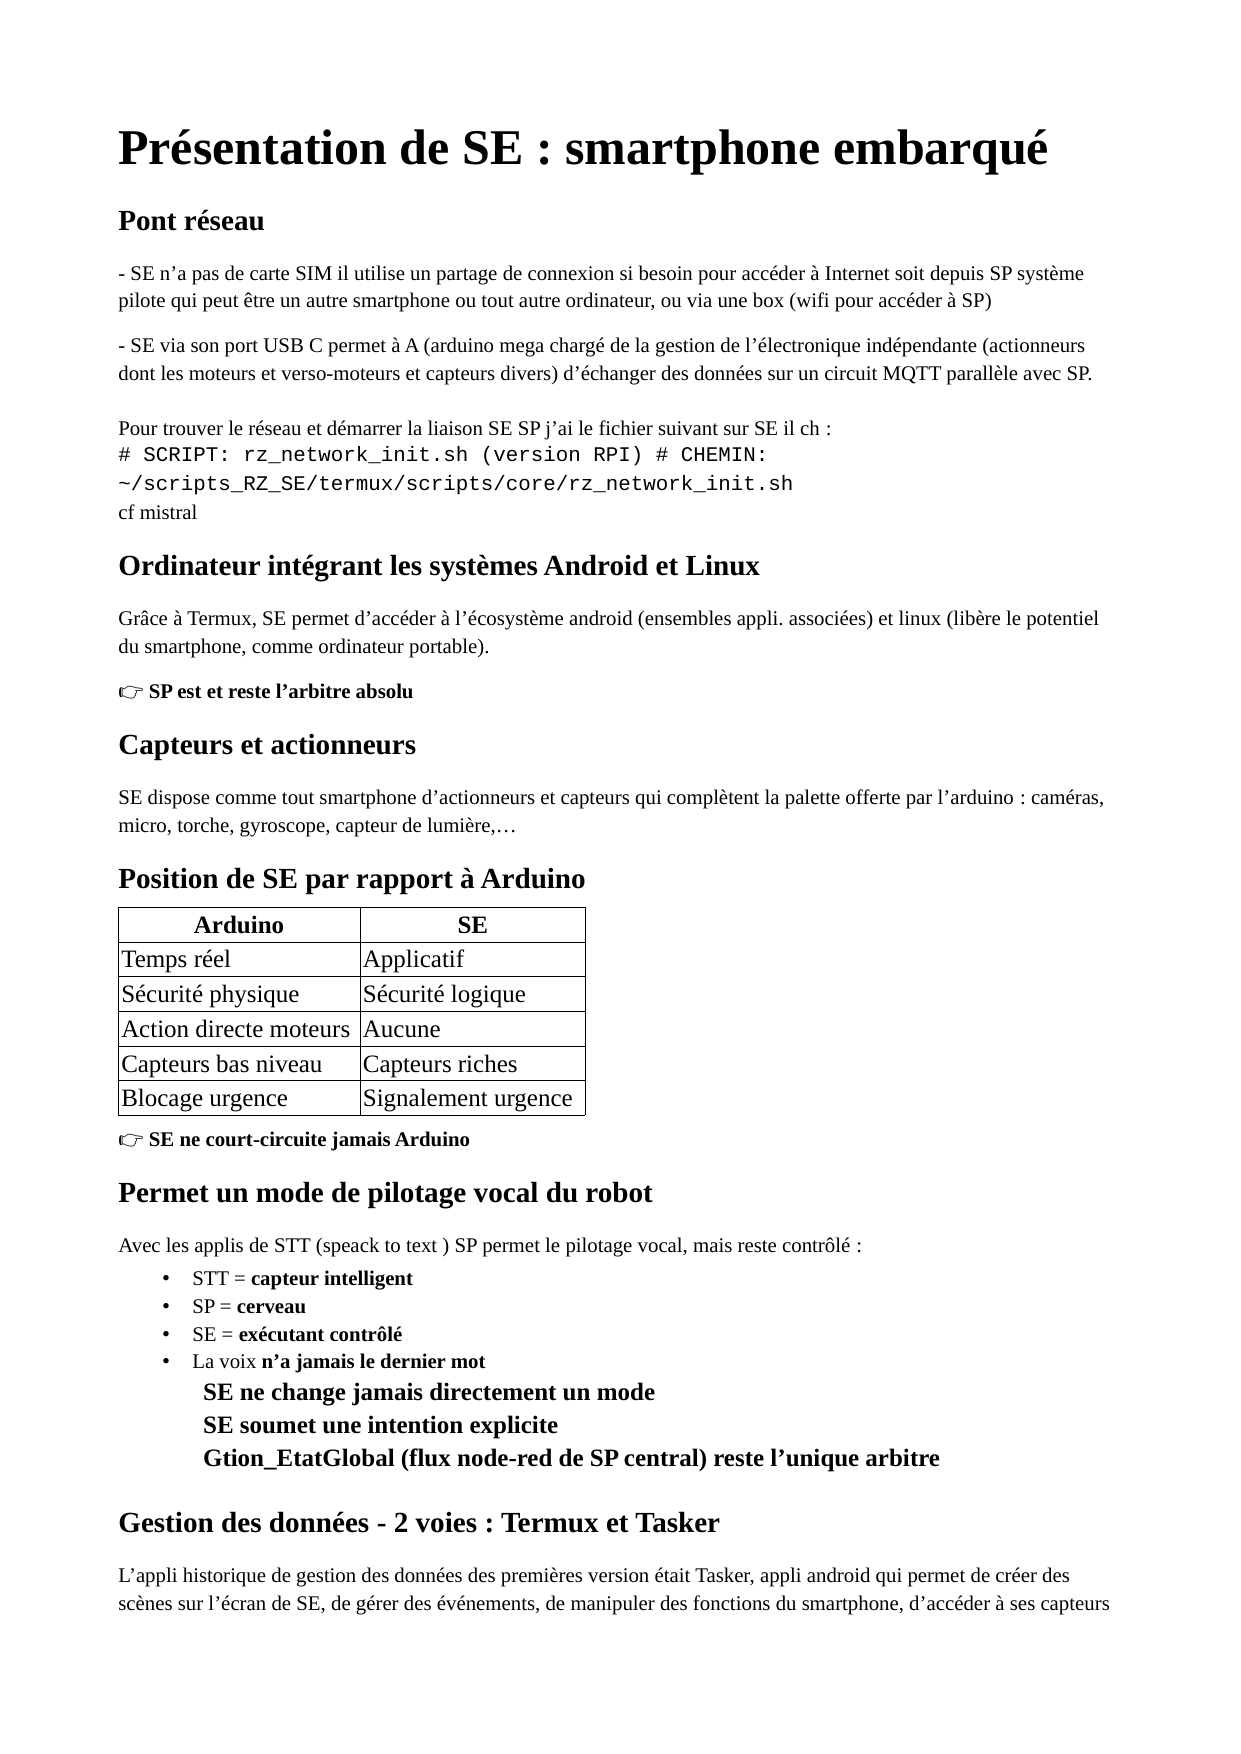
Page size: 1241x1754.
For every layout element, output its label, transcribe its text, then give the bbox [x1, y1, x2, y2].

table_cell Sécurité logique [361, 977, 585, 1011]
table_cell Temps réel [119, 943, 360, 976]
text Grâce à Termux, SE permet d’accéder à l’écosystème android (ensembles appli. associées) et linux (libère le potentiel du smartphone, comme ordinateur portable). [118, 606, 1122, 658]
table_cell Sécurité physique [119, 977, 360, 1011]
subtitle Présentation de SE : smartphone embarqué [118, 118, 1122, 176]
list La voix n’a jamais le dernier mot [162, 1349, 1122, 1373]
text Avec les applis de STT (speack to text ) SP permet le pilotage vocal, mais reste contrôlé : [118, 1233, 1122, 1257]
list STT = capteur intelligent [162, 1266, 1122, 1290]
subtitle Position de SE par rapport à Arduino [118, 861, 1122, 894]
table_header SE [361, 908, 585, 942]
text 👉 SP est et reste l’arbitre absolu [118, 679, 1122, 703]
text - SE via son port USB C permet à A (arduino mega chargé de la gestion de l’électronique indépendante (actionneurs dont les moteurs et verso-moteurs et capteurs divers) d’échanger des données sur un circuit MQTT parallèle avec SP. Pour trouver le réseau et démarrer la liaison SE SP j’ai le fichier suivant sur SE il ch : # SCRIPT: rz_network_init.sh (version RPI) # CHEMIN: ~/scripts_RZ_SE/termux/scripts/core/rz_network_init.sh cf mistral [118, 333, 1122, 524]
table_cell Capteurs riches [361, 1047, 585, 1080]
table_cell Signalement urgence [361, 1081, 585, 1115]
table_cell Applicatif [361, 943, 585, 976]
text - SE n’a pas de carte SIM il utilise un partage de connexion si besoin pour accéder à Internet soit depuis SP système pilote qui peut être un autre smartphone ou tout autre ordinateur, ou via une box (wifi pour accéder à SP) [118, 261, 1122, 312]
list SE = exécutant contrôlé [162, 1322, 1122, 1346]
subtitle Ordinateur intégrant les systèmes Android et Linux [118, 548, 1122, 582]
text ✅ SE ne change jamais directement un mode ✅ SE soumet une intention explicite ✅ Gtion_EtatGlobal (flux node-red de SP central) reste l’unique arbitre [177, 1377, 1063, 1472]
subtitle Pont réseau [118, 203, 1122, 236]
text L’appli historique de gestion des données des premières version était Tasker, appli android qui permet de créer des scènes sur l’écran de SE, de gérer des événements, de manipuler des fonctions du smartphone, d’accéder à ses capteurs [118, 1563, 1122, 1614]
subtitle Capteurs et actionneurs [118, 727, 1122, 761]
table_cell Blocage urgence [119, 1081, 360, 1115]
text SE dispose comme tout smartphone d’actionneurs et capteurs qui complètent la palette offerte par l’arduino : caméras, micro, torche, gyroscope, capteur de lumière,… [118, 785, 1122, 837]
subtitle Gestion des données - 2 voies : Termux et Tasker [118, 1505, 1122, 1538]
table_cell Action directe moteurs [119, 1012, 360, 1046]
subtitle Permet un mode de pilotage vocal du robot [118, 1175, 1122, 1208]
table_header Arduino [119, 908, 360, 942]
table_cell Aucune [361, 1012, 585, 1046]
table_cell Capteurs bas niveau [119, 1047, 360, 1080]
list SP = cerveau [162, 1294, 1122, 1318]
text 👉 SE ne court-circuite jamais Arduino [118, 1127, 1122, 1151]
